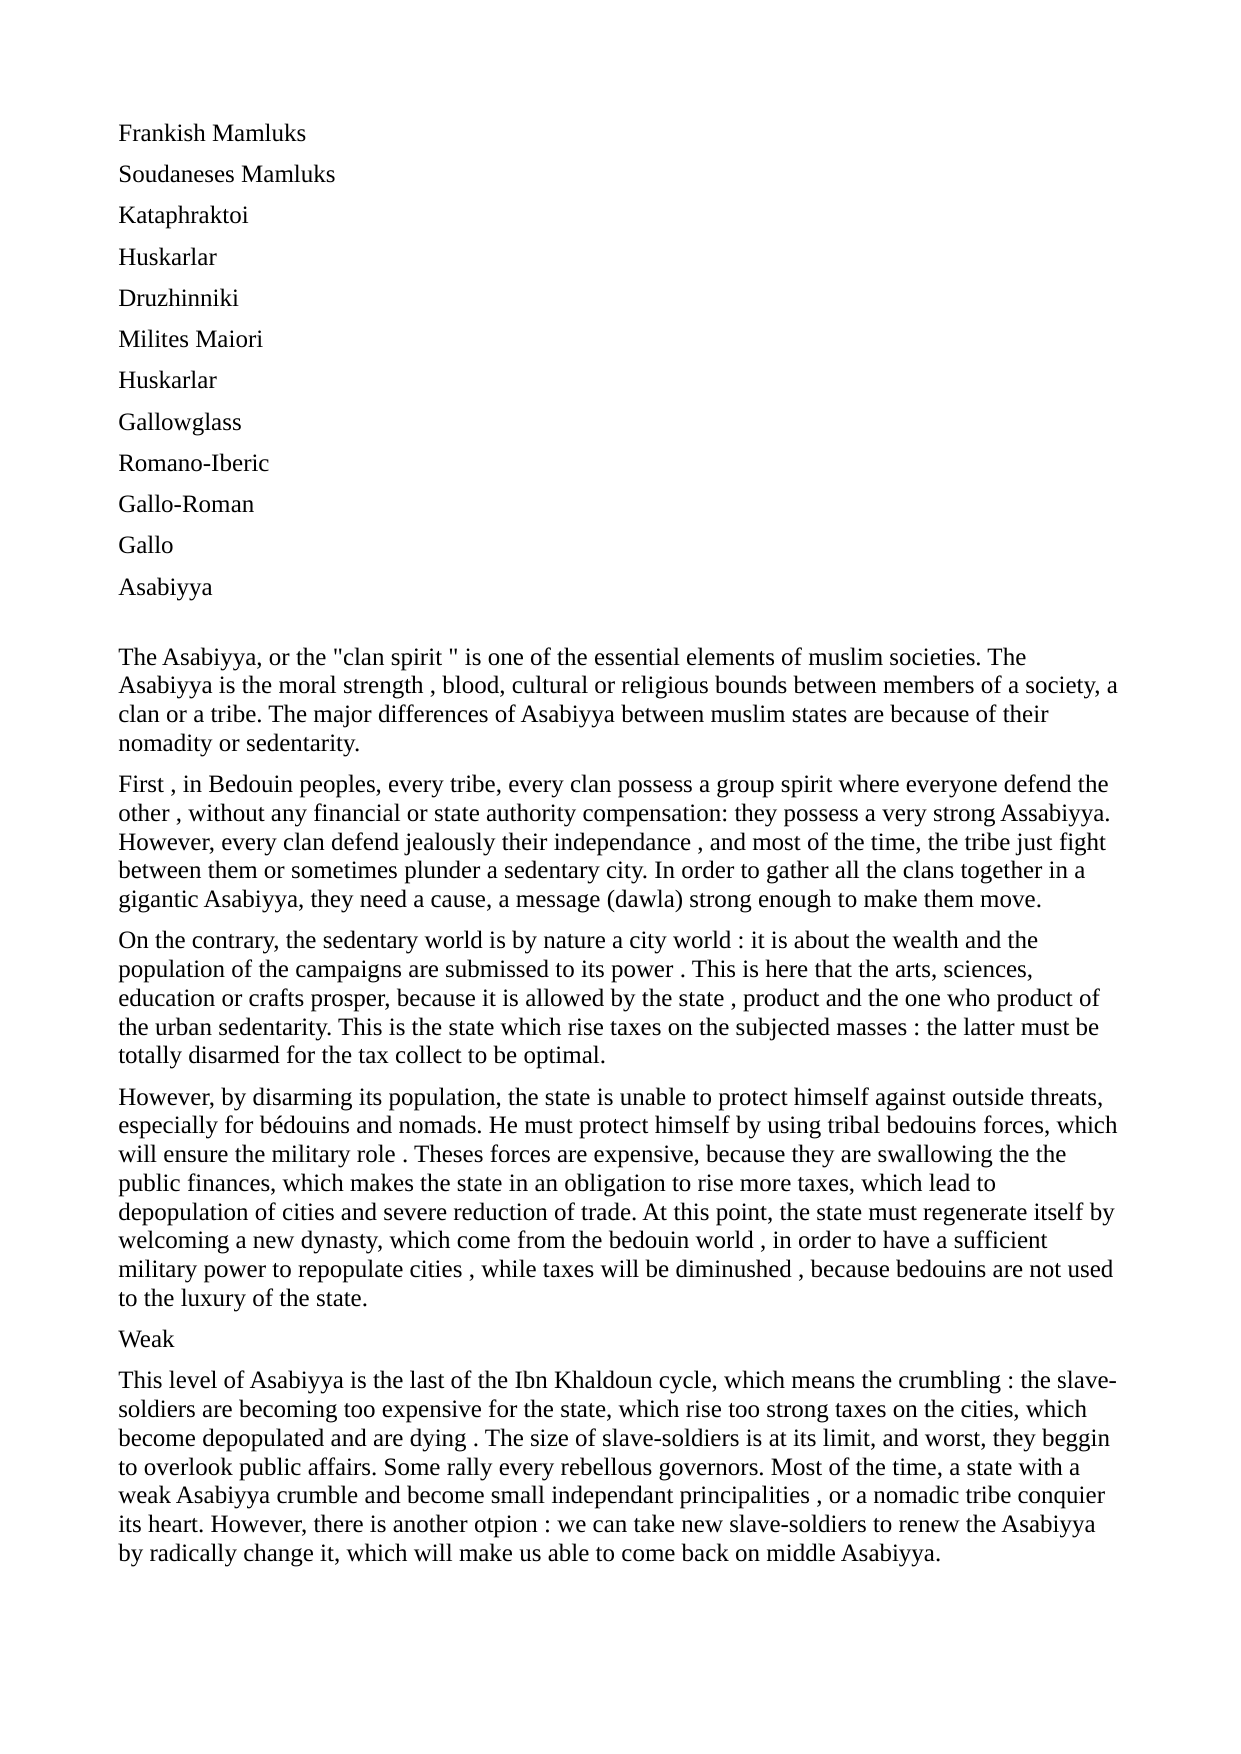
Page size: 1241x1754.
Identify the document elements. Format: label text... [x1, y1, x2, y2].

text Druzhinniki [118, 283, 1122, 312]
text Kataphraktoi [118, 201, 1122, 229]
text Huskarlar [118, 366, 1122, 394]
text Asabiyya [118, 572, 1122, 601]
text Soudaneses Mamluks [118, 159, 1122, 188]
text This level of Asabiyya is the last of the Ibn Khaldoun cycle, which means the crumbling : the slave-soldiers are becoming too expensive for the state, which rise too strong taxes on the cities, which become depopulated and are dying . The size of slave-soldiers is at its limit, and worst, they beggin to overlook public affairs. Some rally every rebellous governors. Most of the time, a state with a weak Asabiyya crumble and become small independant principalities , or a nomadic tribe conquier its heart. However, there is another otpion : we can take new slave-soldiers to renew the Asabiyya by radically change it, which will make us able to come back on middle Asabiyya. [118, 1366, 1122, 1567]
text Huskarlar [118, 242, 1122, 271]
text Milites Maiori [118, 324, 1122, 353]
text Romano-Iberic [118, 448, 1122, 477]
text Gallo [118, 531, 1122, 559]
text The Asabiyya, or the "clan spirit " is one of the essential elements of muslim societies. The Asabiyya is the moral strength , blood, cultural or religious bounds between members of a society, a clan or a tribe. The major differences of Asabiyya between muslim states are because of their nomadity or sedentarity. [118, 642, 1122, 757]
text Frankish Mamluks [118, 118, 1122, 147]
text Gallowglass [118, 407, 1122, 436]
text However, by disarming its population, the state is unable to protect himself against outside threats, especially for bédouins and nomads. He must protect himself by using tribal bedouins forces, which will ensure the military role . Theses forces are expensive, because they are swallowing the the public finances, which makes the state in an obligation to rise more taxes, which lead to depopulation of cities and severe reduction of trade. At this point, the state must regenerate itself by welcoming a new dynasty, which come from the bedouin world , in order to have a sufficient military power to repopulate cities , while taxes will be diminushed , because bedouins are not used to the luxury of the state. [118, 1082, 1122, 1312]
text Gallo-Roman [118, 489, 1122, 518]
text On the contrary, the sedentary world is by nature a city world : it is about the wealth and the population of the campaigns are submissed to its power . This is here that the arts, sciences, education or crafts prosper, because it is allowed by the state , product and the one who product of the urban sedentarity. This is the state which rise taxes on the subjected masses : the latter must be totally disarmed for the tax collect to be optimal. [118, 926, 1122, 1069]
text First , in Bedouin peoples, every tribe, every clan possess a group spirit where everyone defend the other , without any financial or state authority compensation: they possess a very strong Assabiyya. However, every clan defend jealously their independance , and most of the time, the tribe just fight between them or sometimes plunder a sedentary city. In order to gather all the clans together in a gigantic Asabiyya, they need a cause, a message (dawla) strong enough to make them move. [118, 769, 1122, 913]
text Weak [118, 1324, 1122, 1353]
